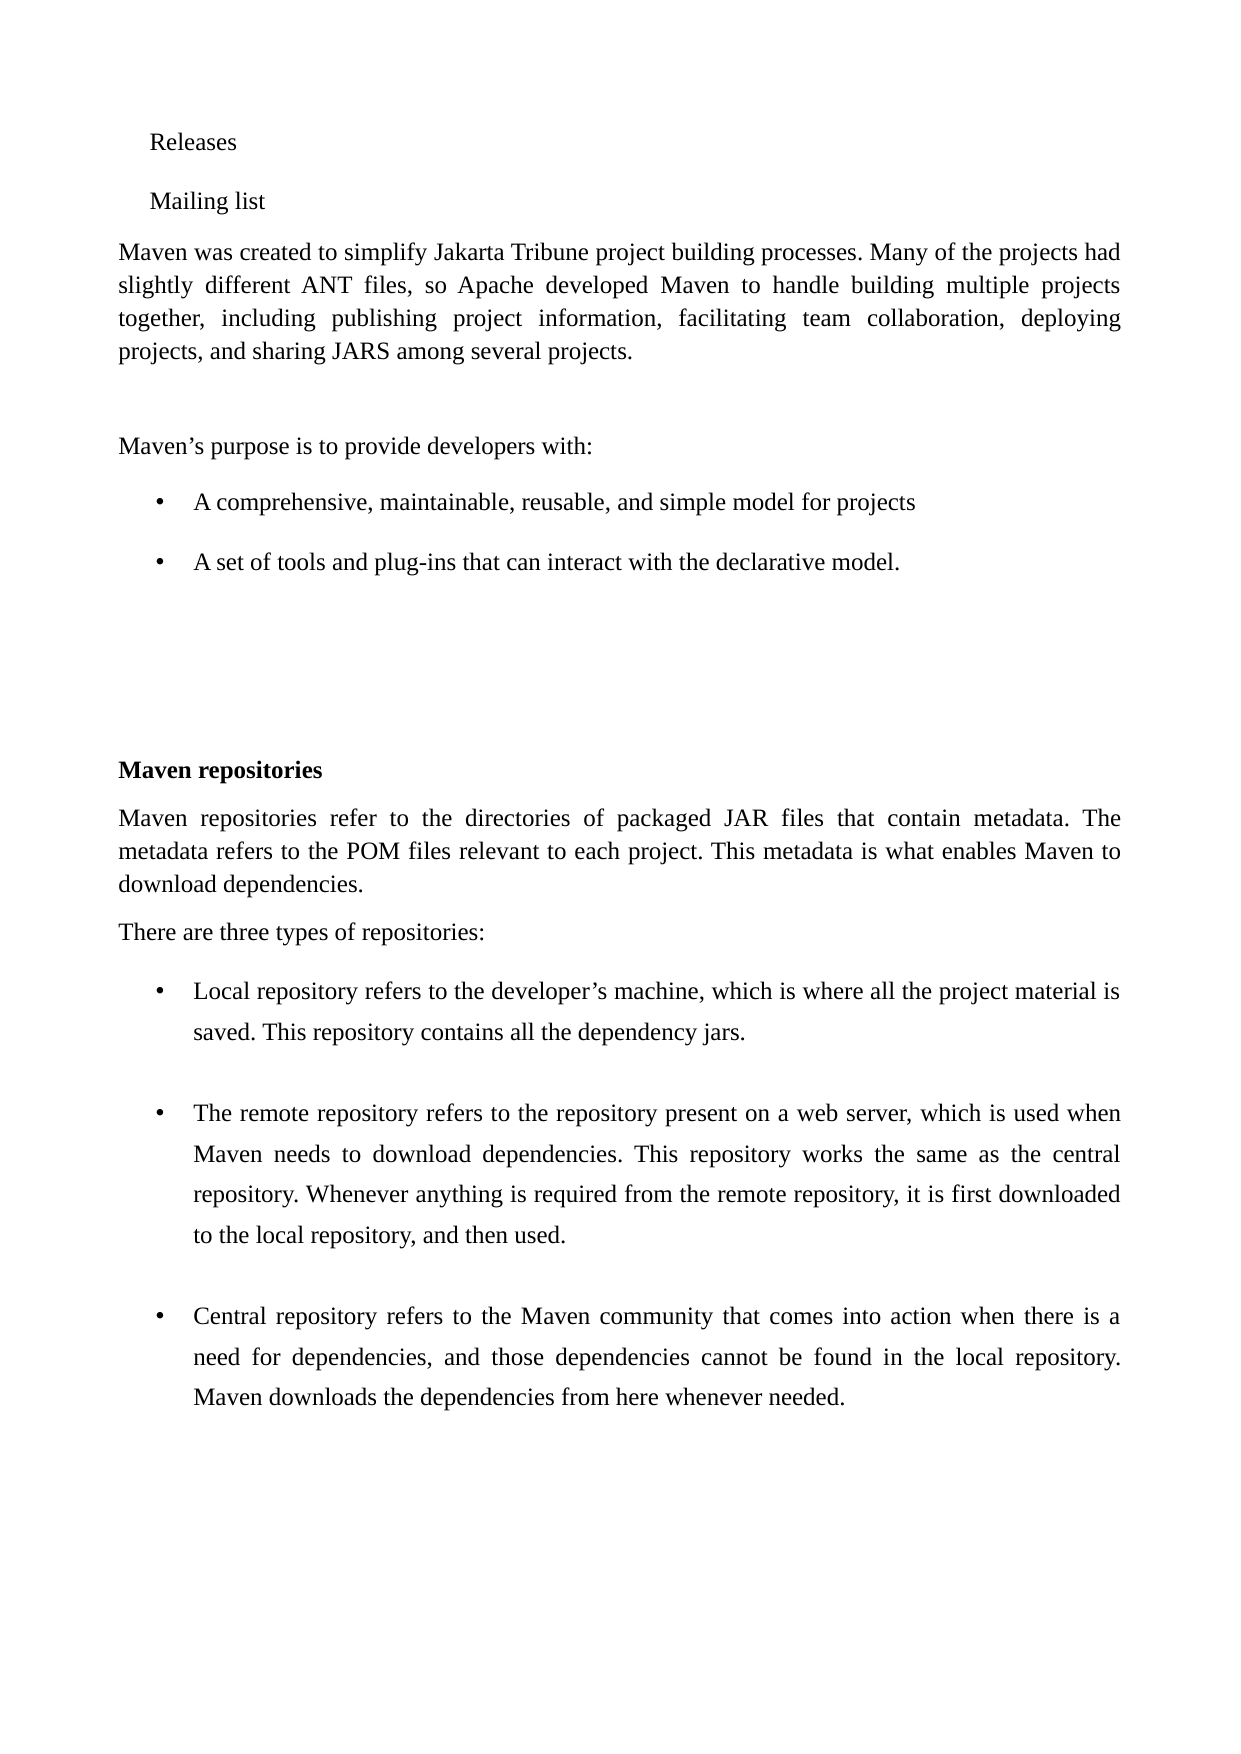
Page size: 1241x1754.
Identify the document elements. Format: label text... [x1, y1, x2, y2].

list Releases [118, 118, 1122, 156]
text There are three types of repositories: [118, 917, 1122, 946]
list A comprehensive, maintainable, reusable, and simple model for projects [156, 479, 1122, 516]
text Maven’s purpose is to provide developers with: [118, 431, 1122, 460]
text Maven was created to simplify Jakarta Tribune project building processes. Many of the projects had slightly different ANT files, so Apache developed Maven to handle building multiple projects together, including publishing project information, facilitating team collaboration, deploying projects, and sharing JARS among several projects. [118, 237, 1122, 365]
list The remote repository refers to the repository present on a web server, which is used when Maven needs to download dependencies. This repository works the same as the central repository. Whenever anything is required from the remote repository, it is first downloaded to the local repository, and then used. [156, 1086, 1122, 1249]
list A set of tools and plug-ins that can interact with the declarative model. [156, 538, 1122, 576]
text Maven repositories refer to the directories of packaged JAR files that contain metadata. The metadata refers to the POM files relevant to each project. This metadata is what enables Maven to download dependencies. [118, 803, 1122, 898]
list Mailing list [118, 177, 1122, 215]
list Central repository refers to the Maven community that comes into action when there is a need for dependencies, and those dependencies cannot be found in the local repository. Maven downloads the dependencies from here whenever needed. [156, 1289, 1122, 1411]
list Local repository refers to the developer’s machine, which is where all the project material is saved. This repository contains all the dependency jars. [156, 964, 1122, 1046]
text Maven repositories [118, 756, 1122, 784]
